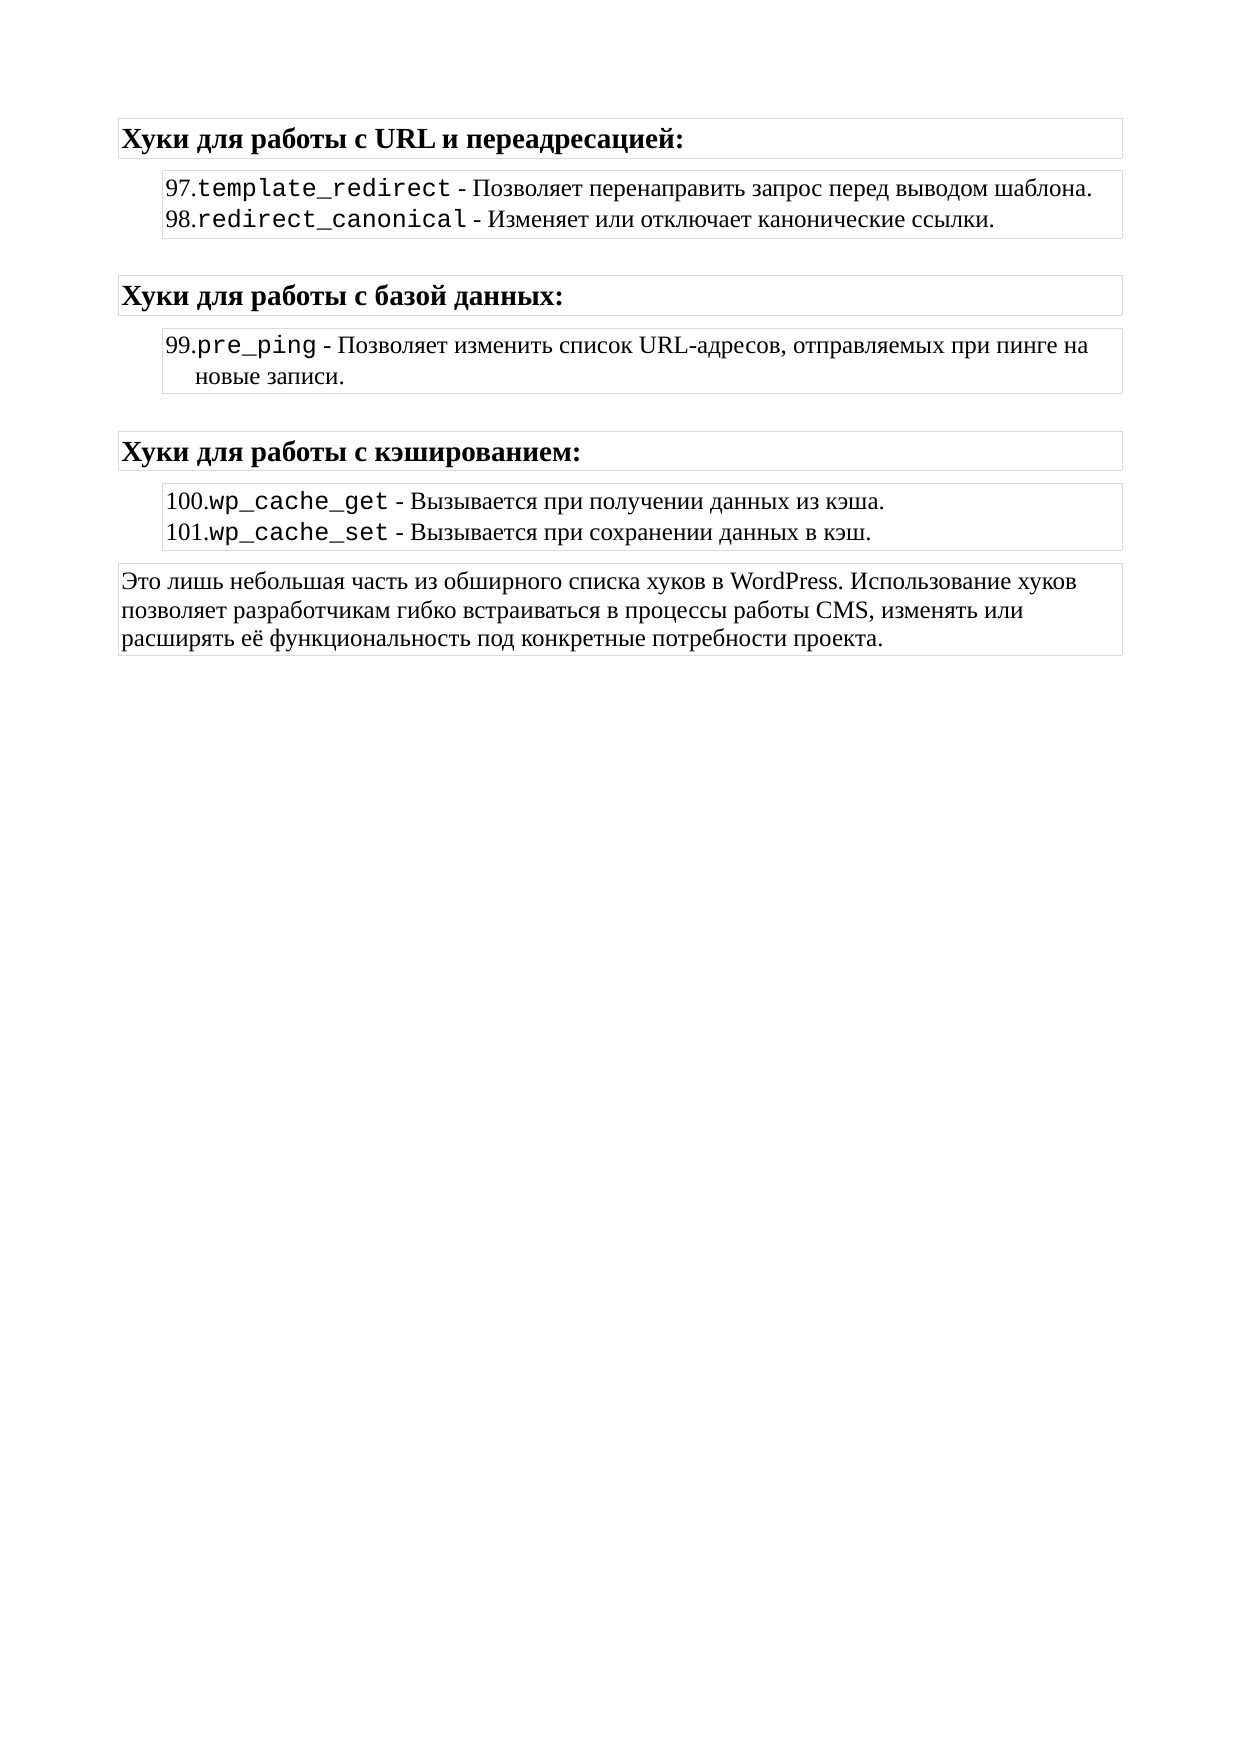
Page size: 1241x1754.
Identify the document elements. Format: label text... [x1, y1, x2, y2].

subtitle Хуки для работы с базой данных: [119, 276, 1122, 315]
list wp_cache_get - Вызывается при получении данных из кэша. [163, 484, 1122, 513]
text Это лишь небольшая часть из обширного списка хуков в WordPress. Использование хуков позволяет разработчикам гибко встраиваться в процессы работы CMS, изменять или расширять её функциональность под конкретные потребности проекта. [119, 564, 1122, 655]
subtitle Хуки для работы с URL и переадресацией: [119, 119, 1122, 158]
subtitle Хуки для работы с кэшированием: [119, 432, 1122, 470]
list wp_cache_set - Вызывается при сохранении данных в кэш. [163, 513, 1122, 550]
list template_redirect - Позволяет перенаправить запрос перед выводом шаблона. [163, 171, 1122, 201]
list redirect_canonical - Изменяет или отключает канонические ссылки. [163, 201, 1122, 238]
list pre_ping - Позволяет изменить список URL-адресов, отправляемых при пинге на новые записи. [163, 329, 1122, 393]
